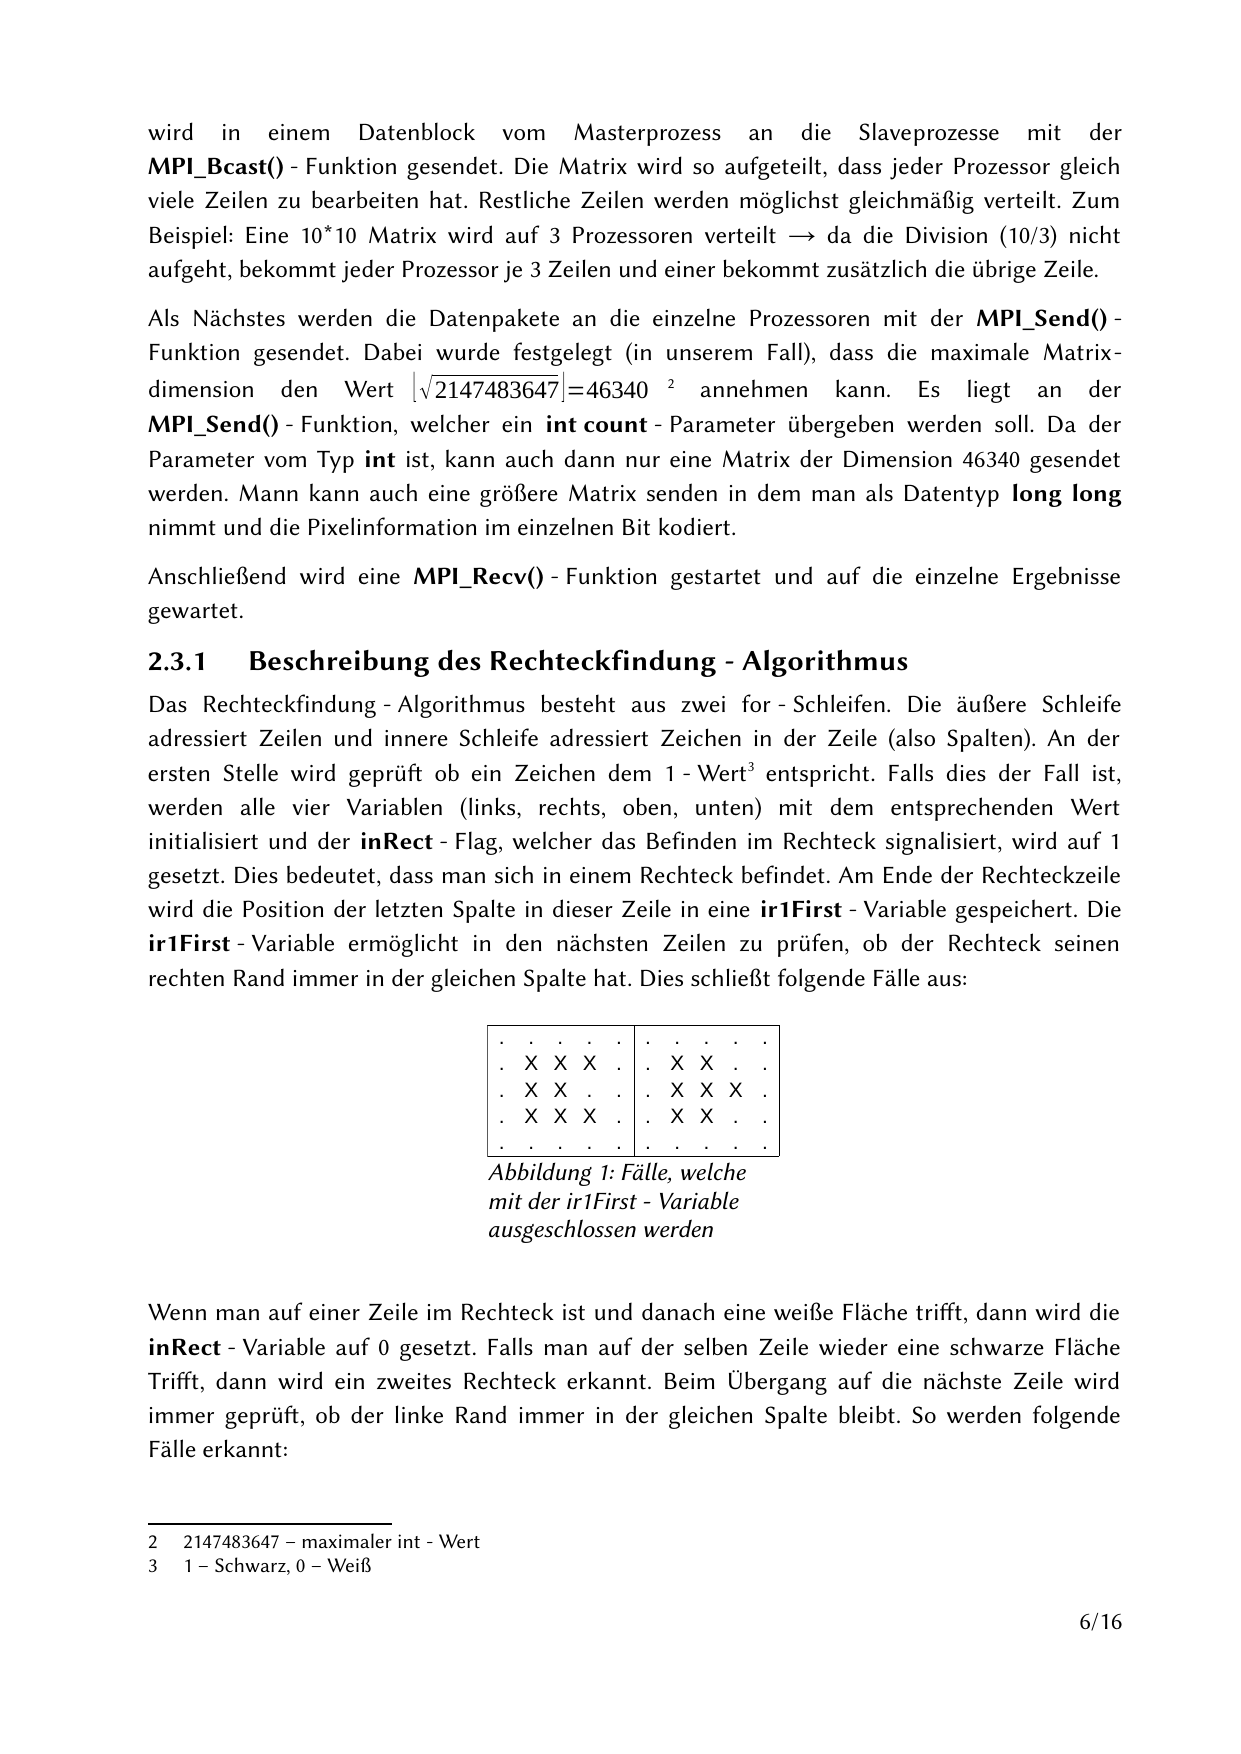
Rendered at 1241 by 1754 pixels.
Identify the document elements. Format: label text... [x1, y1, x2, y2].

text Als Nächstes werden die Datenpakete an die einzelne Prozessoren mit der MPI_Send() - Funktion gesendet. Dabei wurde festgelegt (in unserem Fall), dass die maximale Matrix­dimension den Wert annehmen kann. Es liegt an der MPI_Send() - Funktion, welcher ein int count - Parameter übergeben werden soll. Da der Parameter vom Typ int ist, kann auch dann nur eine Matrix der Dimension 46340 gesendet werden. Mann kann auch eine größere Matrix senden in dem man als Datentyp long long nimmt und die Pixelinformation im einzelnen Bit kodiert. [148, 303, 1122, 541]
text Das Rechteckfindung - Algorithmus besteht aus zwei for - Schleifen. Die äußere Schleife adressiert Zeilen und innere Schleife adressiert Zeichen in der Zeile (also Spalten). An der ersten Stelle wird geprüft ob ein Zeichen dem 1 - Wert entspricht. Falls dies der Fall ist, werden alle vier Variablen (links, rechts, oben, unten) mit dem entsprechenden Wert initialisiert und der inRect - Flag, welcher das Befinden im Rechteck signalisiert, wird auf 1 gesetzt. Dies bedeutet, dass man sich in einem Rechteck befindet. Am Ende der Rechteckzeile wird die Position der letzten Spalte in dieser Zeile in eine ir1First - Variable gespeichert. Die ir1First - Variable ermöglicht in den nächsten Zeilen zu prüfen, ob der Rechteck seinen rechten Rand immer in der gleichen Spalte hat. Dies schließt folgende Fälle aus: [148, 690, 1122, 992]
text wird in einem Datenblock vom Masterprozess an die Slave­prozesse mit der MPI_Bcast() - Funktion gesendet. Die Matrix wird so aufgeteilt, dass jeder Prozessor gleich viele Zeilen zu bearbeiten hat. Restliche Zeilen werden möglichst gleichmäßig verteilt. Zum Beispiel: Eine 10*10 Matrix wird auf 3 Prozessoren verteilt → da die Division (10/3) nicht aufgeht, bekommt jeder Prozessor je 3 Zeilen und einer bekommt zusätzlich die übrige Zeile. [148, 118, 1122, 283]
text 1 – Schwarz, 0 – Weiß [148, 1554, 1122, 1578]
subtitle Beschreibung des Rechteckfindung - Algorithmus [148, 644, 1122, 678]
text Anschließend wird eine MPI_Recv() - Funktion gestartet und auf die einzelne Ergebnisse gewartet. [148, 562, 1122, 624]
text Wenn man auf einer Zeile im Rechteck ist und danach eine weiße Fläche trifft, dann wird die inRect - Variable auf 0 gesetzt. Falls man auf der selben Zeile wieder eine schwarze Fläche Trifft, dann wird ein zweites Rechteck erkannt. Beim Übergang auf die nächste Zeile wird immer geprüft, ob der linke Rand immer in der gleichen Spalte bleibt. So werden folgende Fälle erkannt: [148, 1298, 1122, 1463]
text Abbildung 1: Fälle, welche mit der ir1First - Variable ausgeschlossen werden [487, 1025, 782, 1244]
text 2147483647 – maximaler int - Wert [148, 1530, 1122, 1554]
